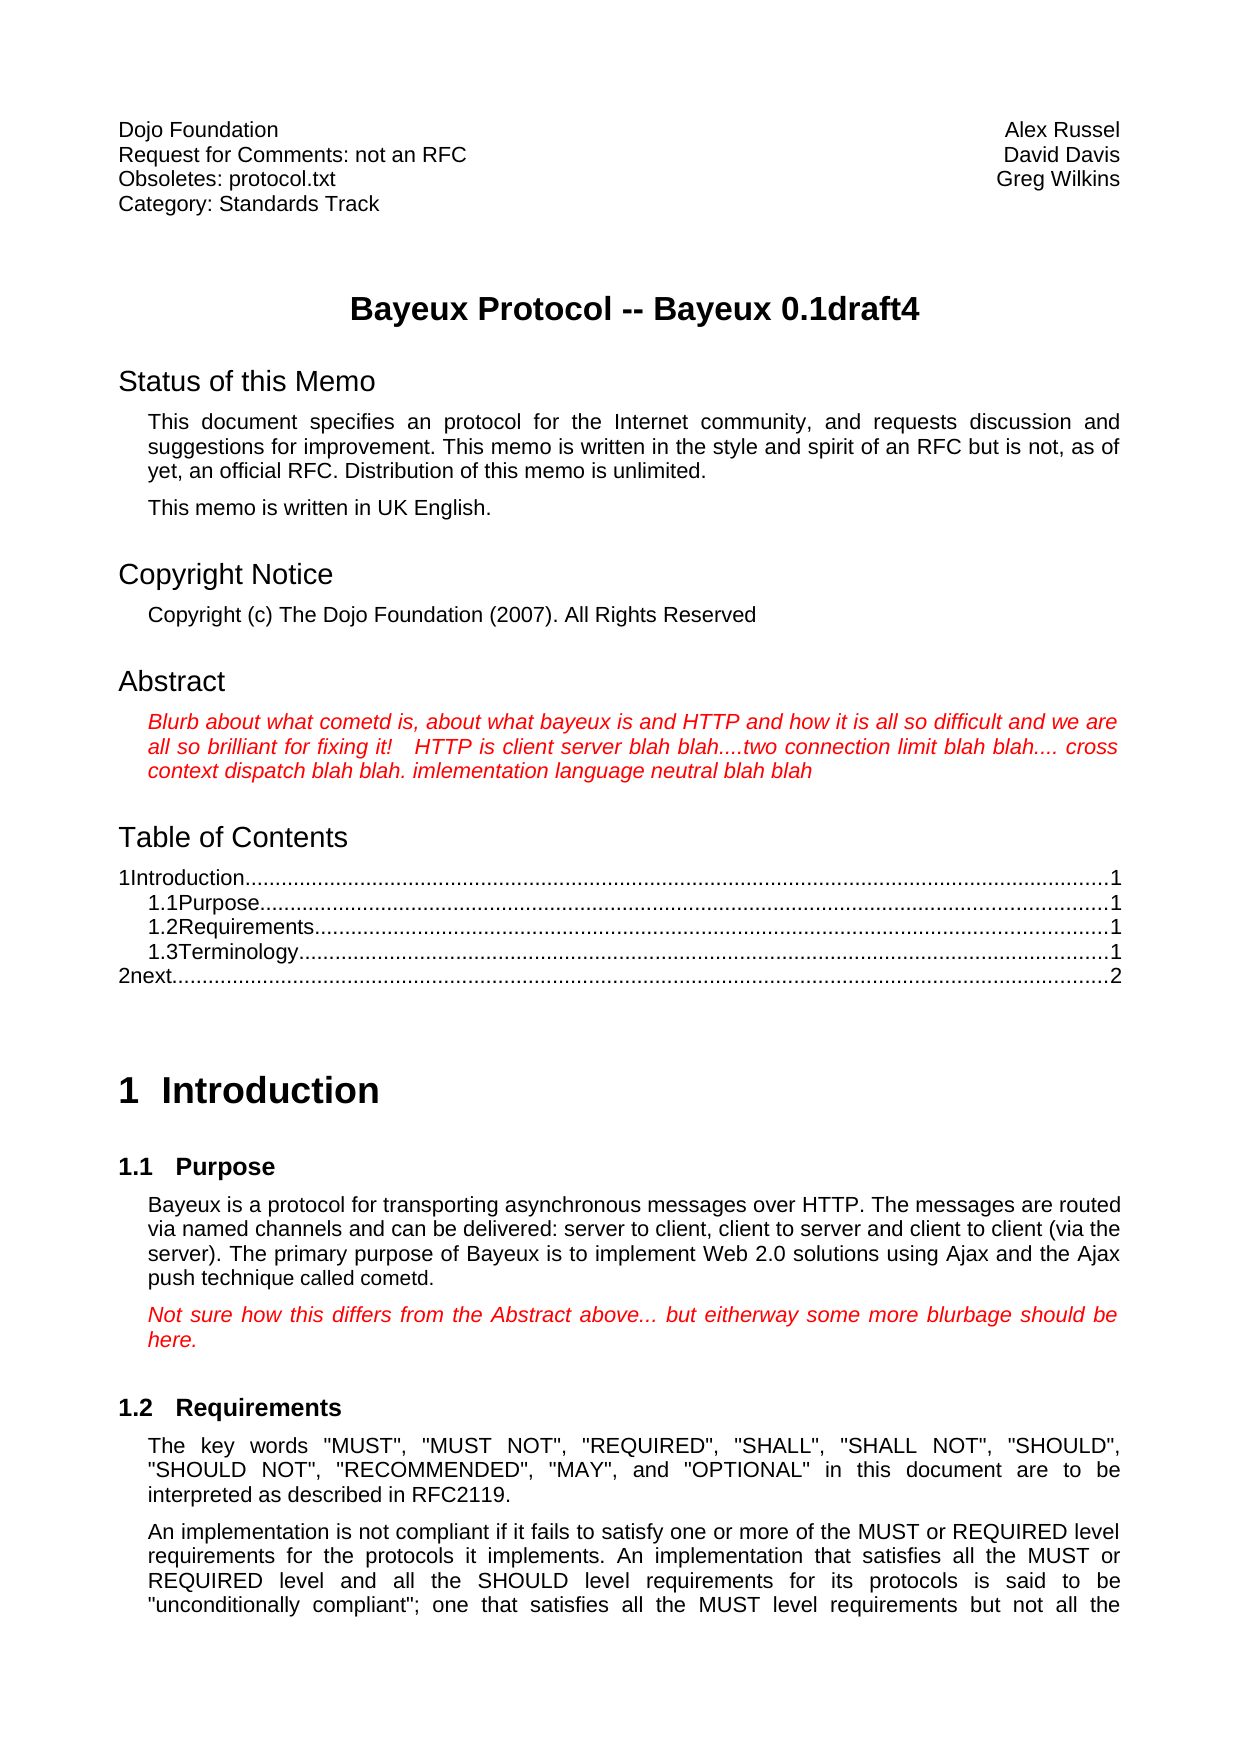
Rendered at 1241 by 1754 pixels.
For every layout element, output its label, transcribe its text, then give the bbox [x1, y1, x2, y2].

text 1.1Purpose 1 [148, 891, 1122, 915]
subtitle Status of this Memo [118, 365, 1122, 397]
text 1Introduction 1 [118, 866, 1122, 891]
subtitle Requirements [118, 1394, 1122, 1422]
table_header Dojo Foundation Request for Comments: not an RFC Obsoletes: protocol.txt Category: Standards Track [118, 118, 538, 216]
text Bayeux Protocol -- Bayeux 0.1draft4 [148, 290, 1122, 327]
table_header [538, 118, 657, 216]
subtitle Table of Contents [118, 821, 1122, 853]
text 1.2Requirements 1 [148, 915, 1122, 939]
text Blurb about what cometd is, about what bayeux is and HTTP and how it is all so difficult and we are all so brilliant for fixing it! HTTP is client server blah blah....two connection limit blah blah.... cross context dispatch blah blah. imlementation language neutral blah blah [148, 710, 1122, 783]
text This memo is written in UK English. [148, 496, 1122, 520]
table_header Alex Russel David Davis Greg Wilkins [657, 118, 1120, 216]
subtitle Abstract [118, 665, 1122, 697]
subtitle Copyright Notice [118, 558, 1122, 590]
text Bayeux is a protocol for transporting asynchronous messages over HTTP. The messages are routed via named channels and can be delivered: server to client, client to server and client to client (via the server). The primary purpose of Bayeux is to implement Web 2.0 solutions using Ajax and the Ajax push technique called cometd. [148, 1192, 1122, 1290]
text 1.3Terminology 1 [148, 939, 1122, 964]
subtitle Introduction [118, 1070, 1122, 1112]
text Not sure how this differs from the Abstract above... but eitherway some more blurbage should be here. [148, 1303, 1122, 1352]
text The key words "MUST", "MUST NOT", "REQUIRED", "SHALL", "SHALL NOT", "SHOULD", "SHOULD NOT", "RECOMMENDED", "MAY", and "OPTIONAL" in this document are to be interpreted as described in RFC2119. [148, 1433, 1122, 1507]
text An implementation is not compliant if it fails to satisfy one or more of the MUST or REQUIRED level requirements for the protocols it implements. An implementation that satisfies all the MUST or REQUIRED level and all the SHOULD level requirements for its protocols is said to be "unconditionally compliant"; one that satisfies all the MUST level requirements but not all the [148, 1519, 1122, 1617]
subtitle Purpose [118, 1153, 1122, 1181]
text Copyright (c) The Dojo Foundation (2007). All Rights Reserved [148, 603, 1122, 627]
text This document specifies an protocol for the Internet community, and requests discussion and suggestions for improvement. This memo is written in the style and spirit of an RFC but is not, as of yet, an official RFC. Distribution of this memo is unlimited. [148, 410, 1122, 483]
text 2next 2 [118, 964, 1122, 988]
